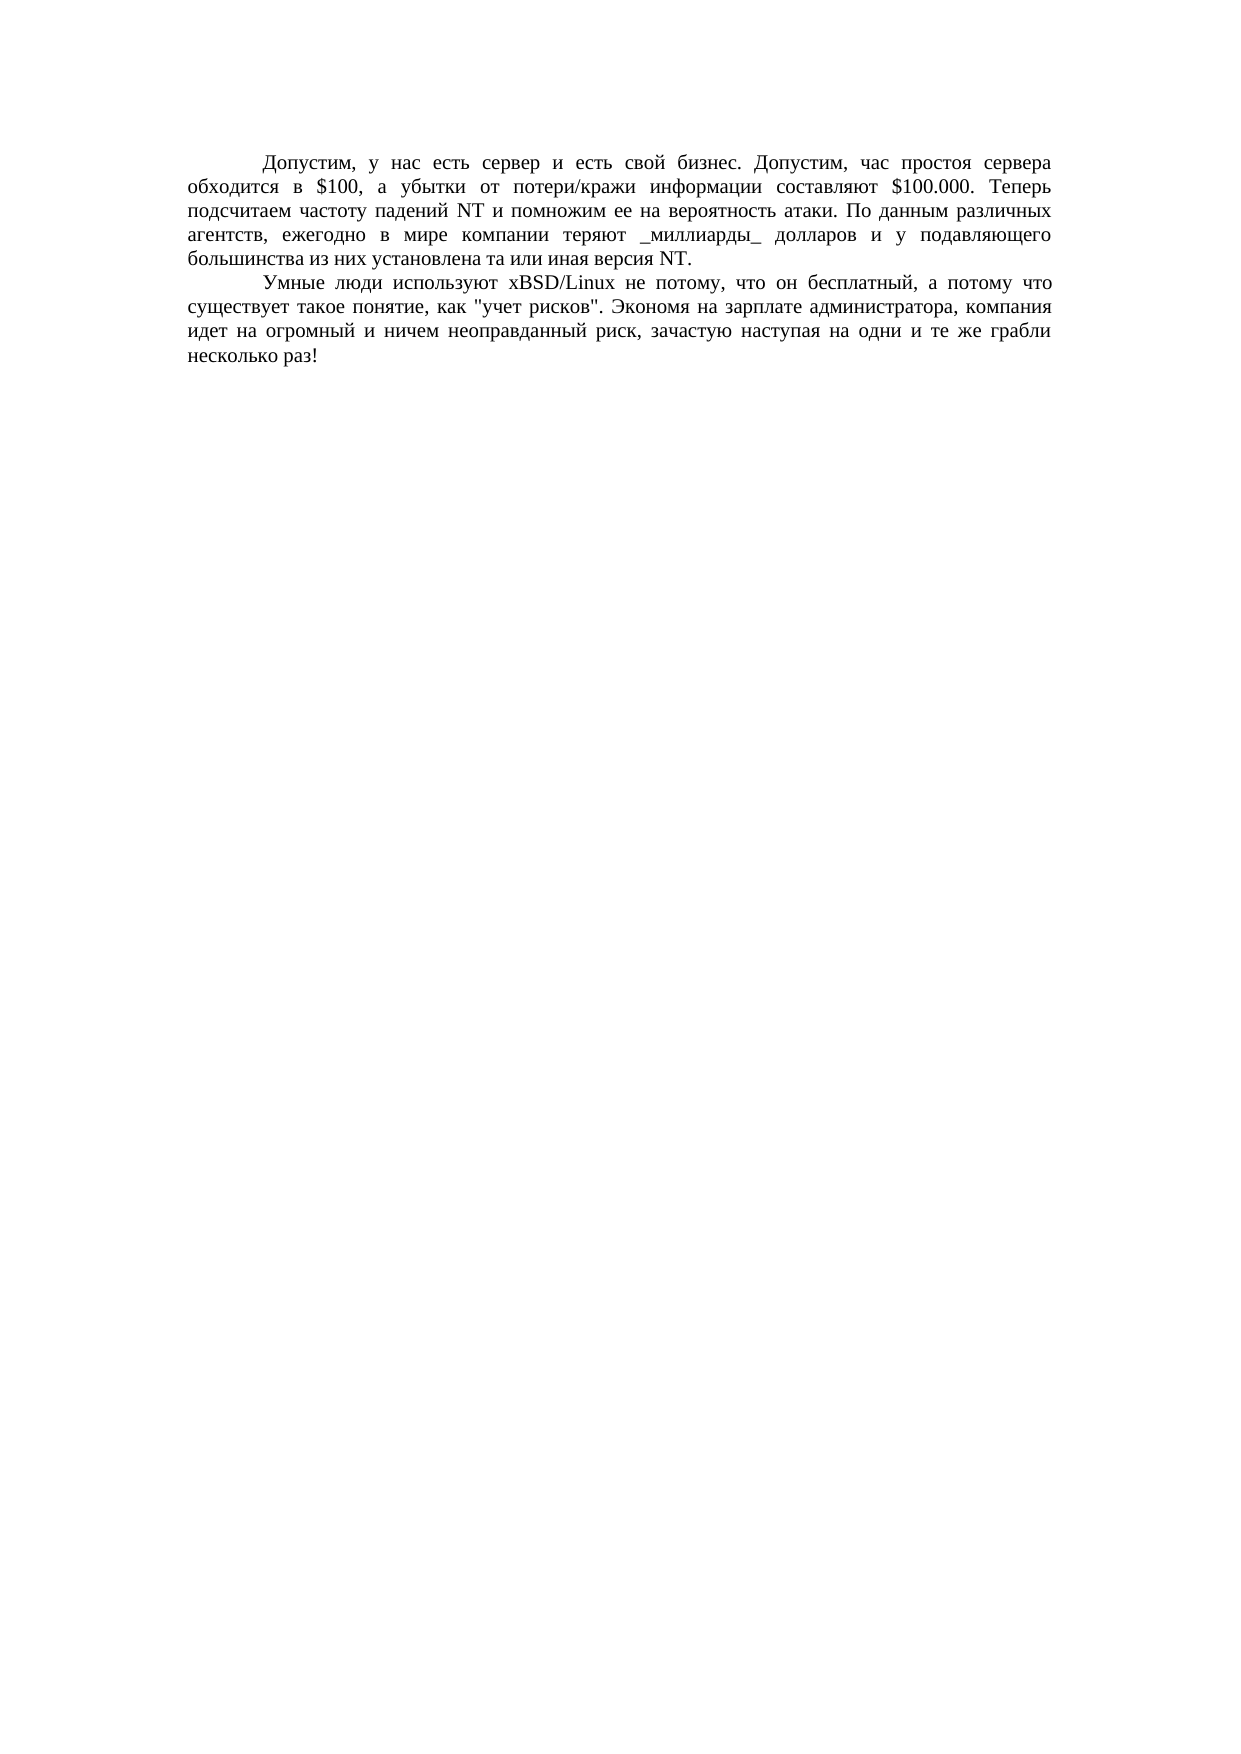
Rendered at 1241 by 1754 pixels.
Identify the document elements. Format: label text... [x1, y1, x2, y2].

text Допустим, у нас есть сервер и есть свой бизнес. Допустим, час простоя сервера обходится в $100, а убытки от потери/кражи информации составляют $100.000. Теперь подсчитаем частоту падений NT и помножим ее на вероятность атаки. По данным различных агентств, ежегодно в мире компании теряют _миллиарды_ долларов и у подавляющего большинства из них установлена та или иная версия NT. [187, 150, 1053, 270]
text Умные люди используют xBSD/Linux не потому, что он бесплатный, а потому что существует такое понятие, как "учет рисков". Экономя на зарплате администратора, компания идет на огромный и ничем неоправданный риск, зачастую наступая на одни и те же грабли несколько раз! [187, 270, 1053, 367]
